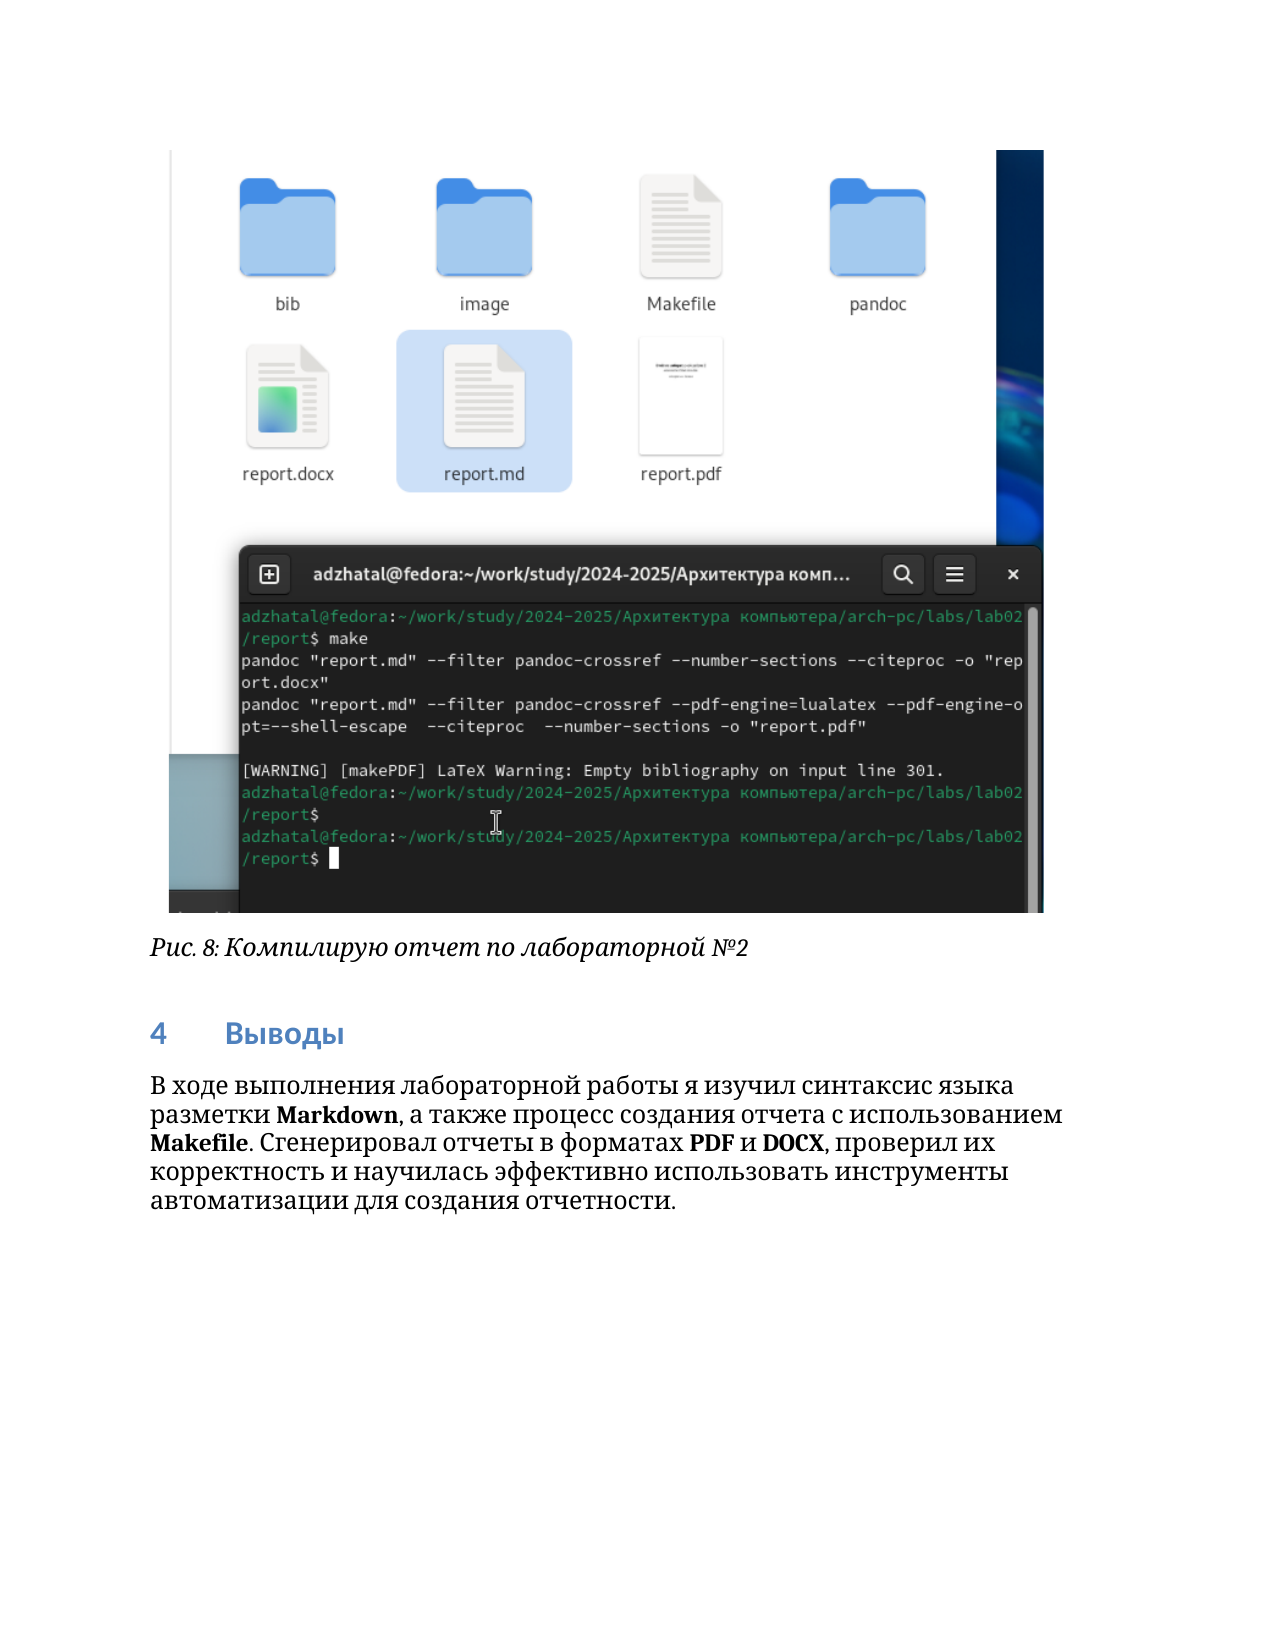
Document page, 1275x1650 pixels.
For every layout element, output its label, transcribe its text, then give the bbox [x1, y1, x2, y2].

subtitle 4 Выводы [150, 1012, 1125, 1053]
text В ходе выполнения лабораторной работы я изучил синтаксис языка разметки Markdown, а также процесс создания отчета с использованием Makefile. Сгенерировал отчеты в форматах PDF и DOCX, проверил их корректность и научилась эффективно использовать инструменты автоматизации для создания отчетности. [150, 1072, 1125, 1216]
text Рис. 8: Компилирую отчет по лабораторной №2 [150, 933, 1125, 962]
picture [168, 150, 1044, 913]
